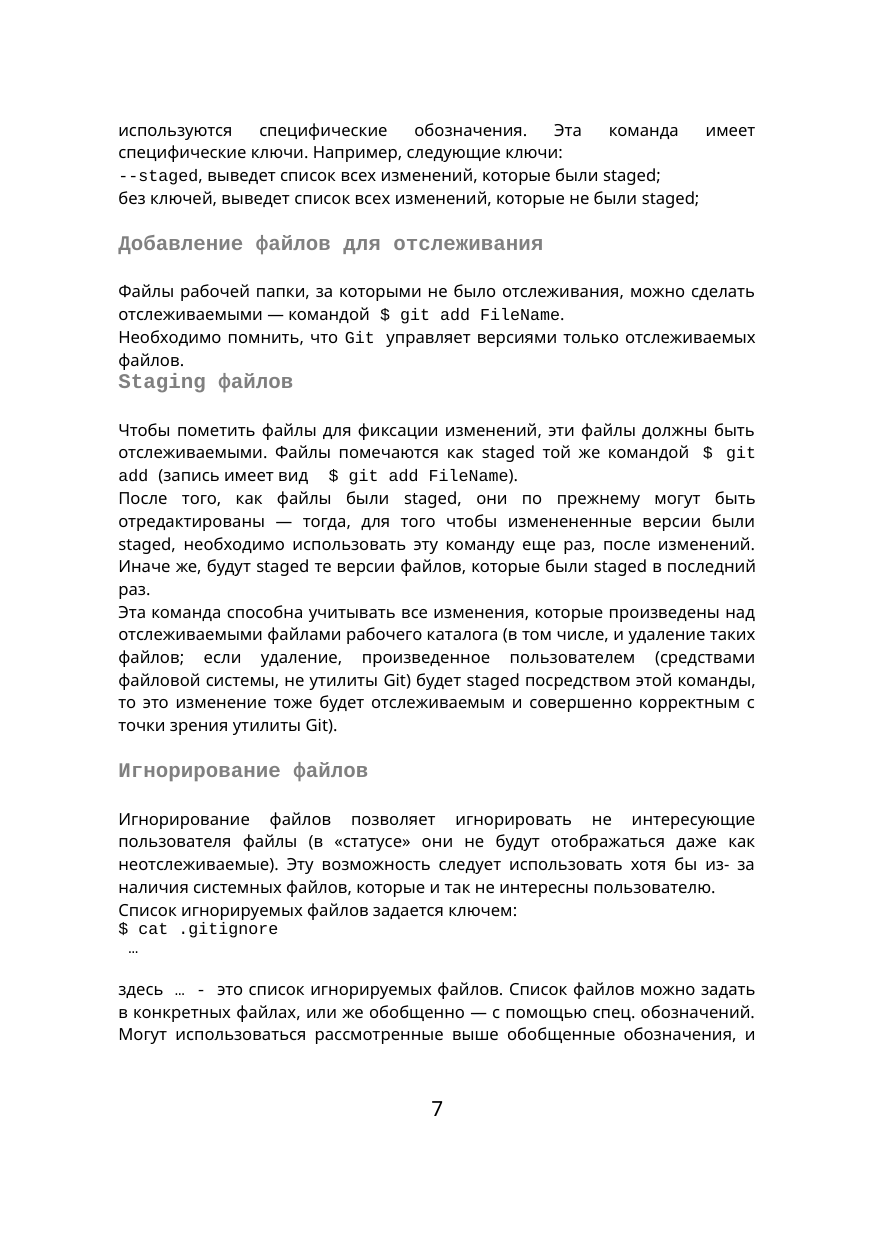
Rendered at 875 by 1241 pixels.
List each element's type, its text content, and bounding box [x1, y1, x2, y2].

text Staging файлов [118, 371, 756, 395]
text без ключей, выведет список всех изменений, которые не были staged; [118, 186, 756, 209]
text После того, как файлы были staged, они по прежнему могут быть отредактированы — тогда, для того чтобы изменененные версии были staged, необходимо использовать эту команду еще раз, после изменений. Иначе же, будут staged те версии файлов, которые были staged в последний раз. [118, 487, 756, 600]
text Необходимо помнить, что Git управляет версиями только отслеживаемых файлов. [118, 326, 756, 371]
text Чтобы пометить файлы для фиксации изменений, эти файлы должны быть отслеживаемыми. Файлы помечаются как staged той же командой $ git add (запись имеет вид $ git add FileName). [118, 418, 756, 487]
text Добавление файлов для отслеживания [118, 233, 756, 256]
text Игнорирование файлов [118, 760, 756, 784]
text Список игнорируемых файлов задается ключем: [118, 898, 756, 921]
text … [118, 940, 756, 959]
text используются специфические обозначения. Эта команда имеет специфические ключи. Например, следующие ключи: [118, 118, 756, 163]
text здесь … - это список игнорируемых файлов. Список файлов можно задать в конкретных файлах, или же обобщенно — с помощью спец. обозначений. Могут использоваться рассмотренные выше обобщенные обозначения, и [118, 977, 756, 1046]
text Эта команда способна учитывать все изменения, которые произведены над отслеживаемыми файлами рабочего каталога (в том числе, и удаление таких файлов; если удаление, произведенное пользователем (средствами файловой системы, не утилиты Git) будет staged посредством этой команды, то это изменение тоже будет отслеживаемым и совершенно корректным с точки зрения утилиты Git). [118, 600, 756, 736]
text Игнорирование файлов позволяет игнорировать не интересующие пользователя файлы (в «статусе» они не будут отображаться даже как неотслеживаемые). Эту возможность следует использовать хотя бы из- за наличия системных файлов, которые и так не интересны пользователю. [118, 807, 756, 898]
text $ cat .gitignore [118, 921, 756, 940]
text Файлы рабочей папки, за которыми не было отслеживания, можно сделать отслеживаемыми — командой $ git add FileName. [118, 280, 756, 326]
text --staged, выведет список всех изменений, которые были staged; [118, 163, 756, 186]
